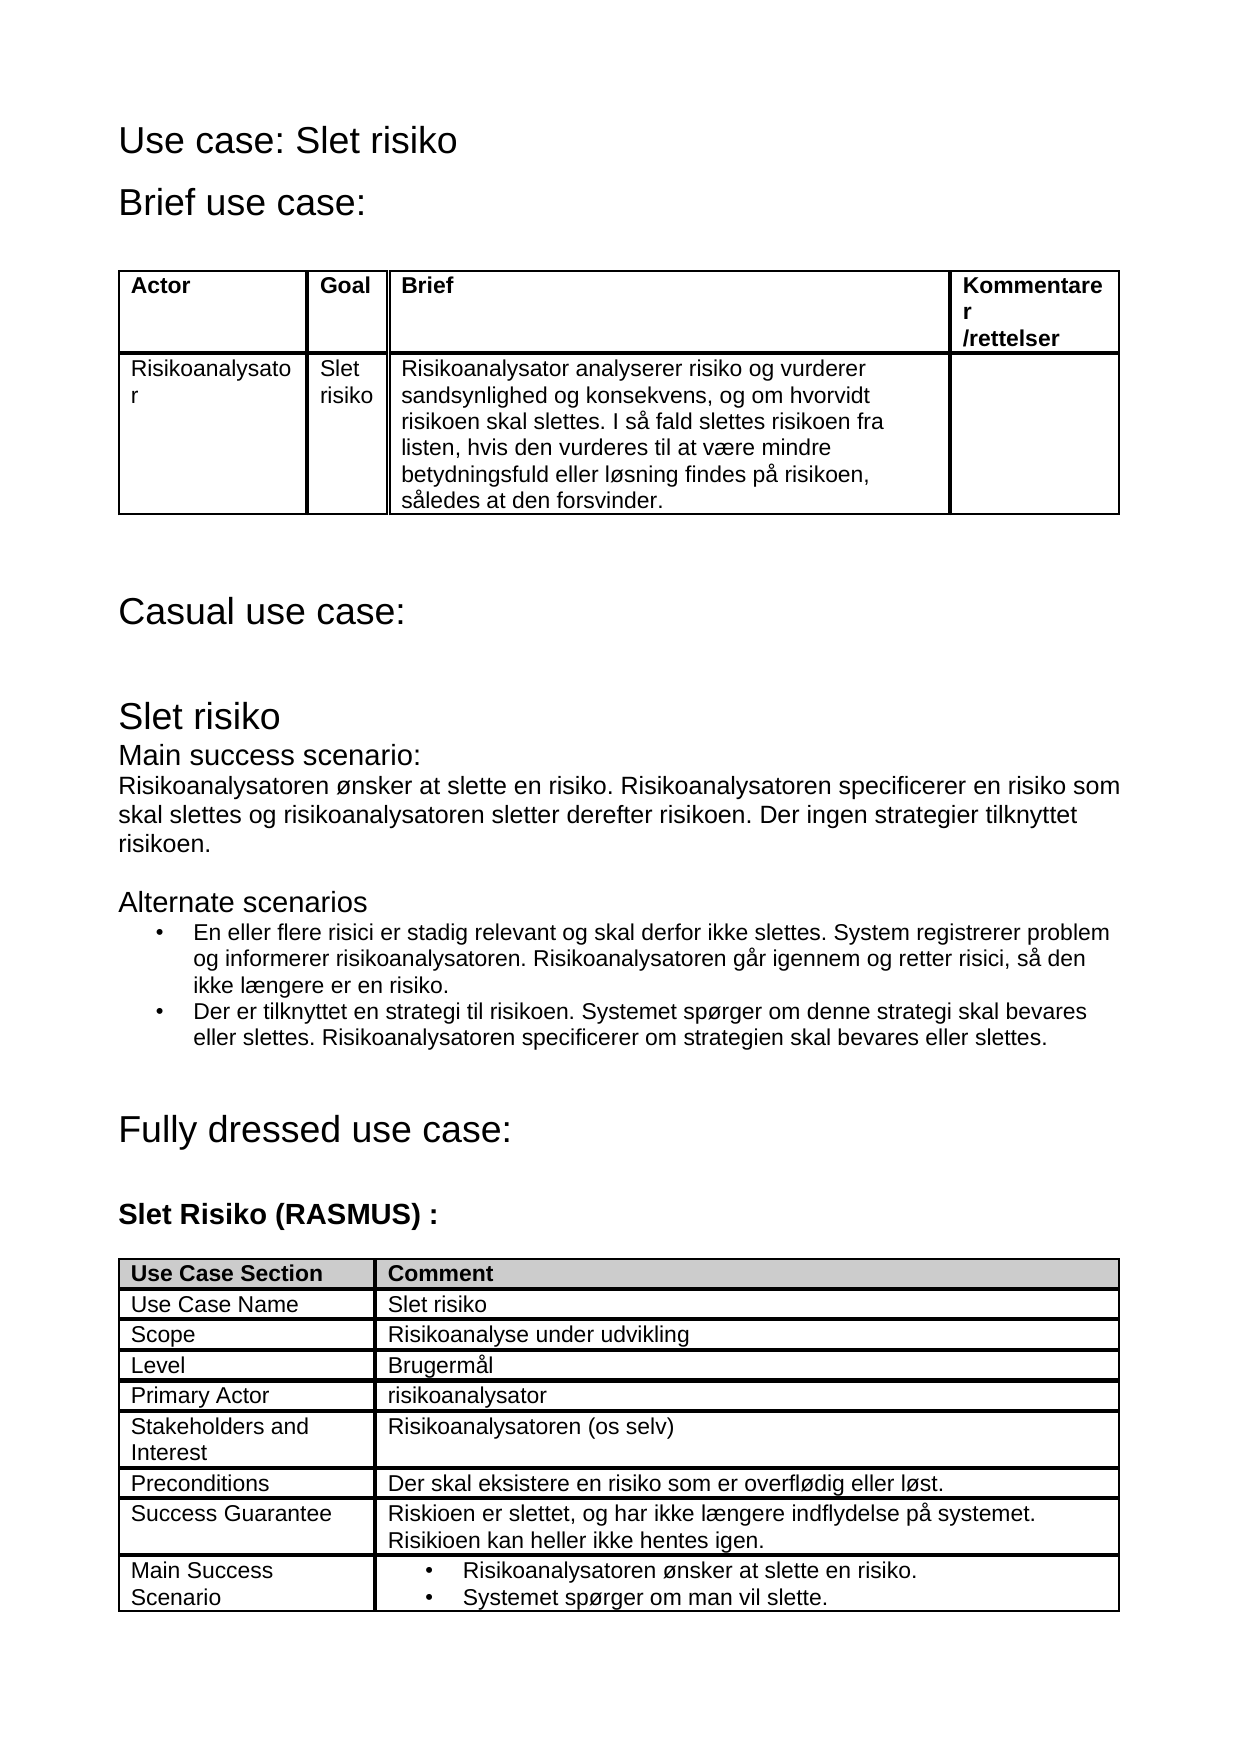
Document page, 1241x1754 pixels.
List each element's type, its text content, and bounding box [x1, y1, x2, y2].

table_cell Risikoanalysator analyserer risiko og vurderer sandsynlighed og konsekvens, og om hvorvidt risikoen skal slettes. I så fald slettes risikoen fra listen, hvis den vurderes til at være mindre betydningsfuld eller løsning findes på risikoen, således at den forsvinder. [391, 355, 948, 513]
text Brief use case: [118, 180, 1122, 223]
table_cell Slet risiko [309, 355, 386, 513]
table_header Goal [309, 272, 386, 351]
table_cell Success Guarantee [120, 1500, 373, 1553]
table_header Use Case Section [120, 1260, 373, 1287]
table_cell risikoanalysator [377, 1383, 1118, 1409]
table_header Actor [120, 272, 305, 351]
table_cell Riskioen er slettet, og har ikke længere indflydelse på systemet. Risikioen kan heller ikke hentes igen. [377, 1500, 1118, 1553]
table_header Comment [377, 1260, 1118, 1287]
table_cell Brugermål [377, 1352, 1118, 1378]
text Main success scenario: [118, 738, 1122, 771]
text Use case: Slet risiko [118, 118, 1122, 161]
list Der er tilknyttet en strategi til risikoen. Systemet spørger om denne strategi skal bevares eller slettes. Risikoanalysatoren specificerer om strategien skal bevares eller slettes. [156, 998, 1122, 1051]
table_header Kommentarer /rettelser [952, 272, 1118, 351]
text Alternate scenarios [118, 885, 1122, 919]
table_cell Level [120, 1352, 373, 1378]
table_cell [952, 355, 1118, 513]
table_cell Main Success Scenario [120, 1557, 373, 1610]
table_cell Preconditions [120, 1470, 373, 1496]
text Casual use case: [118, 589, 1122, 633]
text Risikoanalysatoren ønsker at slette en risiko. Risikoanalysatoren specificerer en risiko som skal slettes og risikoanalysatoren sletter derefter risikoen. Der ingen strategier tilknyttet risikoen. [118, 771, 1122, 857]
table_cell Slet risiko [377, 1291, 1118, 1317]
table_header Brief [391, 272, 948, 351]
table_cell Use Case Name [120, 1291, 373, 1317]
table_cell Der skal eksistere en risiko som er overflødig eller løst. [377, 1470, 1118, 1496]
table_cell Stakeholders and Interest [120, 1413, 373, 1466]
table_cell Scope [120, 1321, 373, 1348]
table_cell Primary Actor [120, 1383, 373, 1409]
table_cell Risikoanalysatoren (os selv) [377, 1413, 1118, 1466]
table_cell Risikoanalysatoren ønsker at slette en risiko. Systemet spørger om man vil slette. Risikoanalysator accepterer. Systemet sletter risiko. [377, 1557, 1118, 1610]
table_cell Risikoanalyse under udvikling [377, 1321, 1118, 1348]
text Slet risiko [118, 651, 1122, 738]
text Slet Risiko (RASMUS) : [118, 1197, 1122, 1230]
list En eller flere risici er stadig relevant og skal derfor ikke slettes. System registrerer problem og informerer risikoanalysatoren. Risikoanalysatoren går igennem og retter risici, så den ikke længere er en risiko. [156, 919, 1122, 998]
text Fully dressed use case: [118, 1107, 1122, 1150]
table_cell Risikoanalysator [120, 355, 305, 513]
